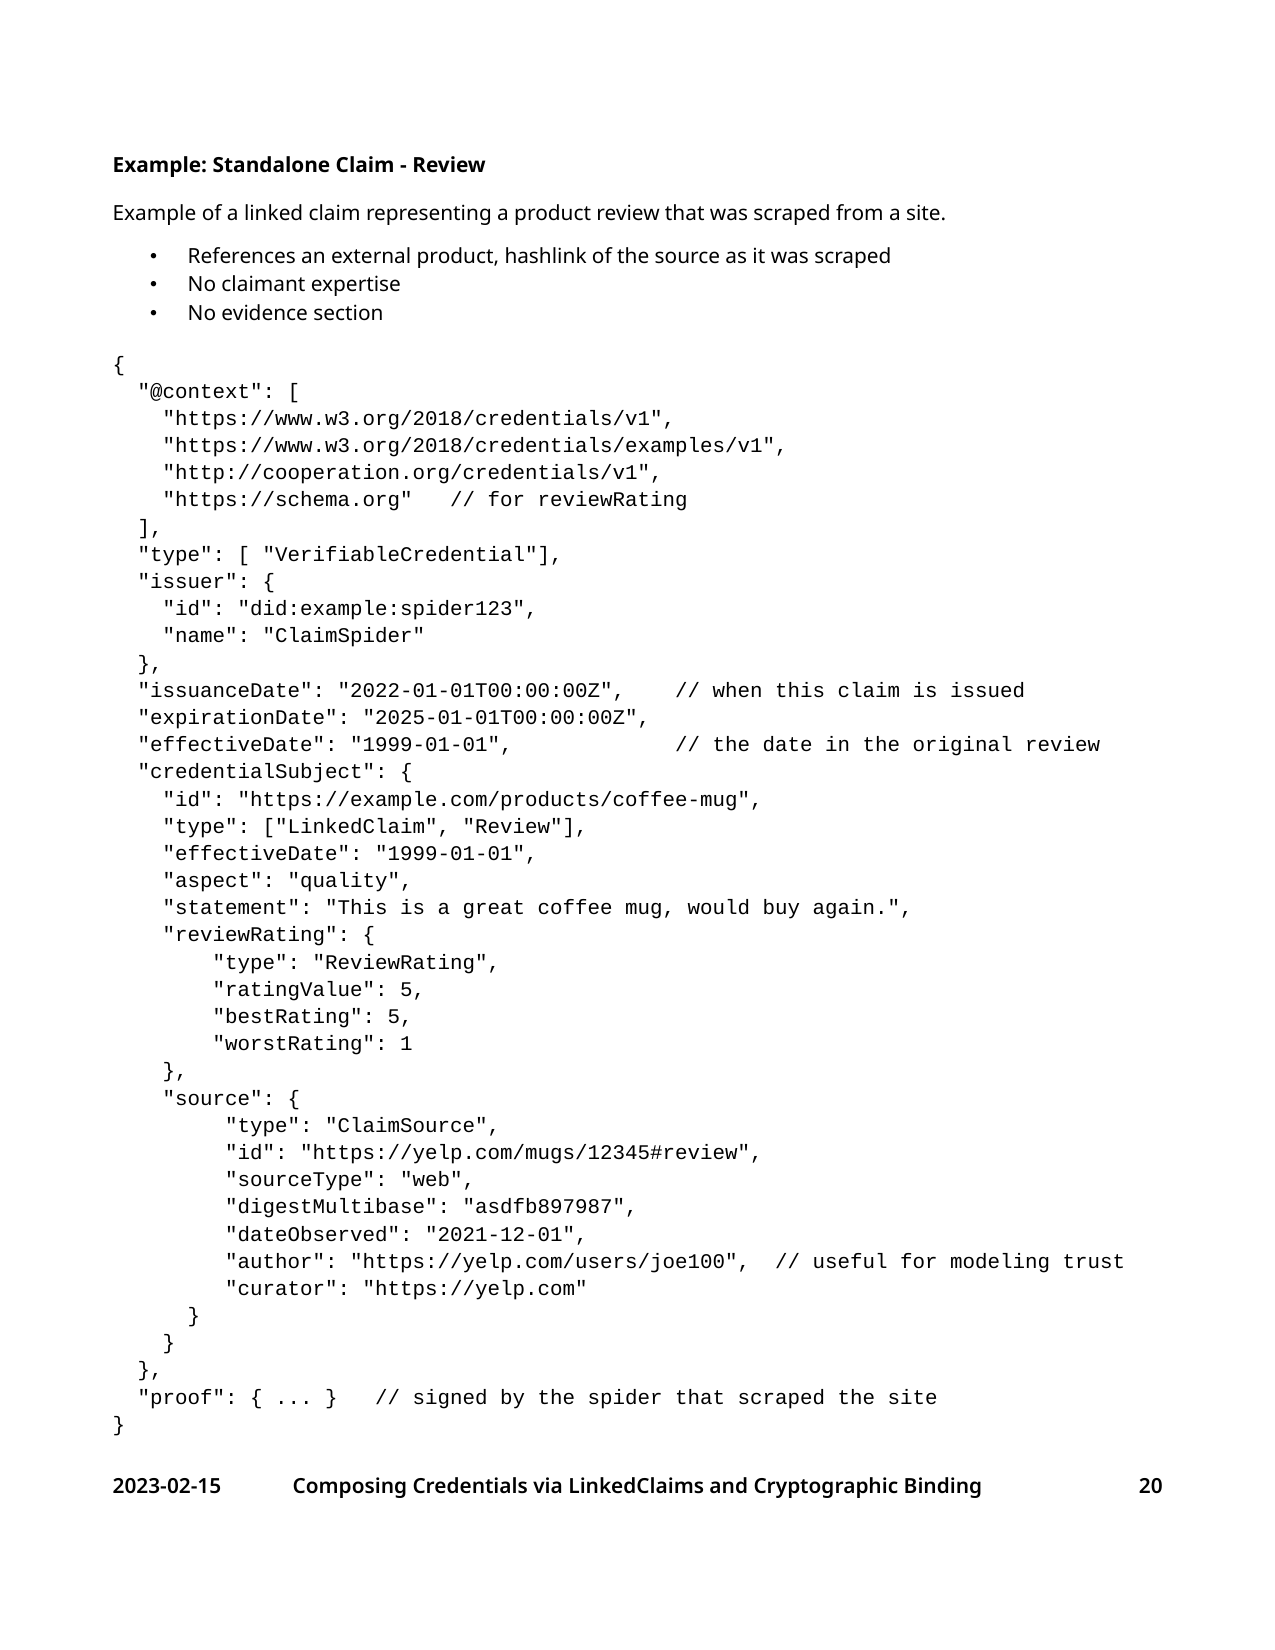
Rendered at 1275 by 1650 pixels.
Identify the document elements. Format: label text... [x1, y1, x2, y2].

subtitle Example: Standalone Claim - Review [112, 150, 1162, 178]
text "https://www.w3.org/2018/credentials/v1", [112, 408, 1162, 432]
text "https://www.w3.org/2018/credentials/examples/v1", [112, 435, 1162, 459]
list No claimant expertise [150, 269, 1162, 298]
text Example of a linked claim representing a product review that was scraped from a site. [112, 198, 1162, 226]
text "bestRating": 5, [112, 1006, 1162, 1030]
text "proof": { ... } // signed by the spider that scraped the site [112, 1387, 1162, 1410]
text "effectiveDate": "1999-01-01", // the date in the original review [112, 734, 1162, 758]
text "@context": [ [112, 381, 1162, 404]
text "worstRating": 1 [112, 1033, 1162, 1057]
text "credentialSubject": { [112, 761, 1162, 785]
text "id": "https://yelp.com/mugs/12345#review", [112, 1142, 1162, 1166]
text "id": "did:example:spider123", [112, 598, 1162, 622]
text "name": "ClaimSpider" [112, 625, 1162, 649]
text ], [112, 517, 1162, 540]
text { [112, 353, 1162, 377]
text "type": "ReviewRating", [112, 952, 1162, 975]
text "statement": "This is a great coffee mug, would buy again.", [112, 897, 1162, 921]
text "issuanceDate": "2022-01-01T00:00:00Z", // when this claim is issued [112, 680, 1162, 703]
text "curator": "https://yelp.com" [112, 1278, 1162, 1302]
text "http://cooperation.org/credentials/v1", [112, 462, 1162, 486]
text "source": { [112, 1088, 1162, 1111]
text "ratingValue": 5, [112, 979, 1162, 1002]
list References an external product, hashlink of the source as it was scraped [150, 241, 1162, 269]
text "digestMultibase": "asdfb897987", [112, 1196, 1162, 1220]
list No evidence section [150, 298, 1162, 326]
text "type": [ "VerifiableCredential"], [112, 544, 1162, 567]
text "author": "https://yelp.com/users/joe100", // useful for modeling trust [112, 1251, 1162, 1274]
text } [112, 1305, 1162, 1329]
text "sourceType": "web", [112, 1169, 1162, 1193]
text } [112, 1332, 1162, 1356]
text "issuer": { [112, 571, 1162, 595]
text "expirationDate": "2025-01-01T00:00:00Z", [112, 707, 1162, 731]
text "https://schema.org" // for reviewRating [112, 489, 1162, 513]
text "type": "ClaimSource", [112, 1115, 1162, 1138]
text "id": "https://example.com/products/coffee-mug", [112, 788, 1162, 812]
text } [112, 1414, 1162, 1437]
text "type": ["LinkedClaim", "Review"], [112, 816, 1162, 839]
text "dateObserved": "2021-12-01", [112, 1223, 1162, 1247]
text }, [112, 1359, 1162, 1383]
text "effectiveDate": "1999-01-01", [112, 843, 1162, 867]
text "reviewRating": { [112, 924, 1162, 948]
text }, [112, 1060, 1162, 1084]
text }, [112, 653, 1162, 676]
text "aspect": "quality", [112, 870, 1162, 894]
